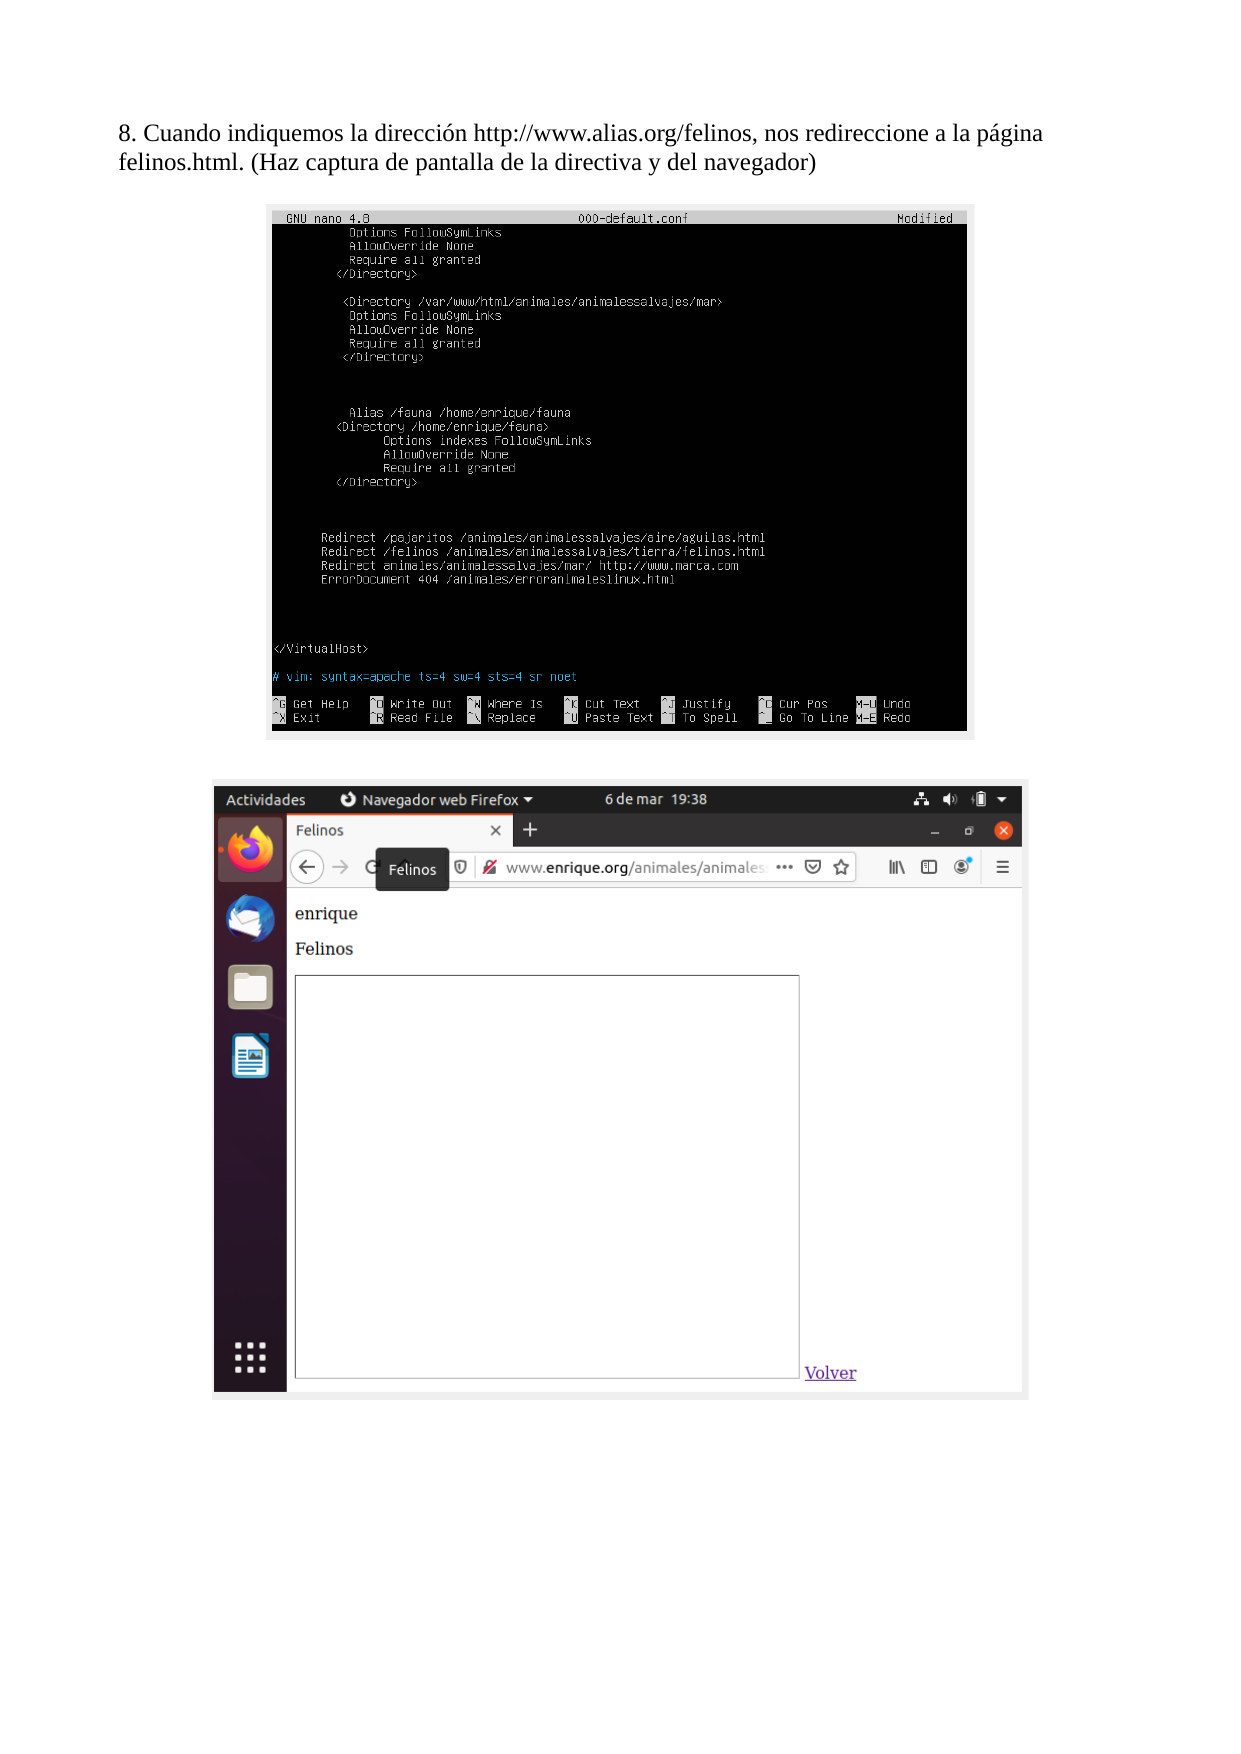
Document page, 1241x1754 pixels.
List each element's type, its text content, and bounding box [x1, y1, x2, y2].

picture [265, 204, 975, 740]
picture [211, 779, 1029, 1400]
text 8. Cuando indiquemos la dirección http://www.alias.org/felinos, nos redireccione a la página felinos.html. (Haz captura de pantalla de la directiva y del navegador) [118, 118, 1122, 176]
